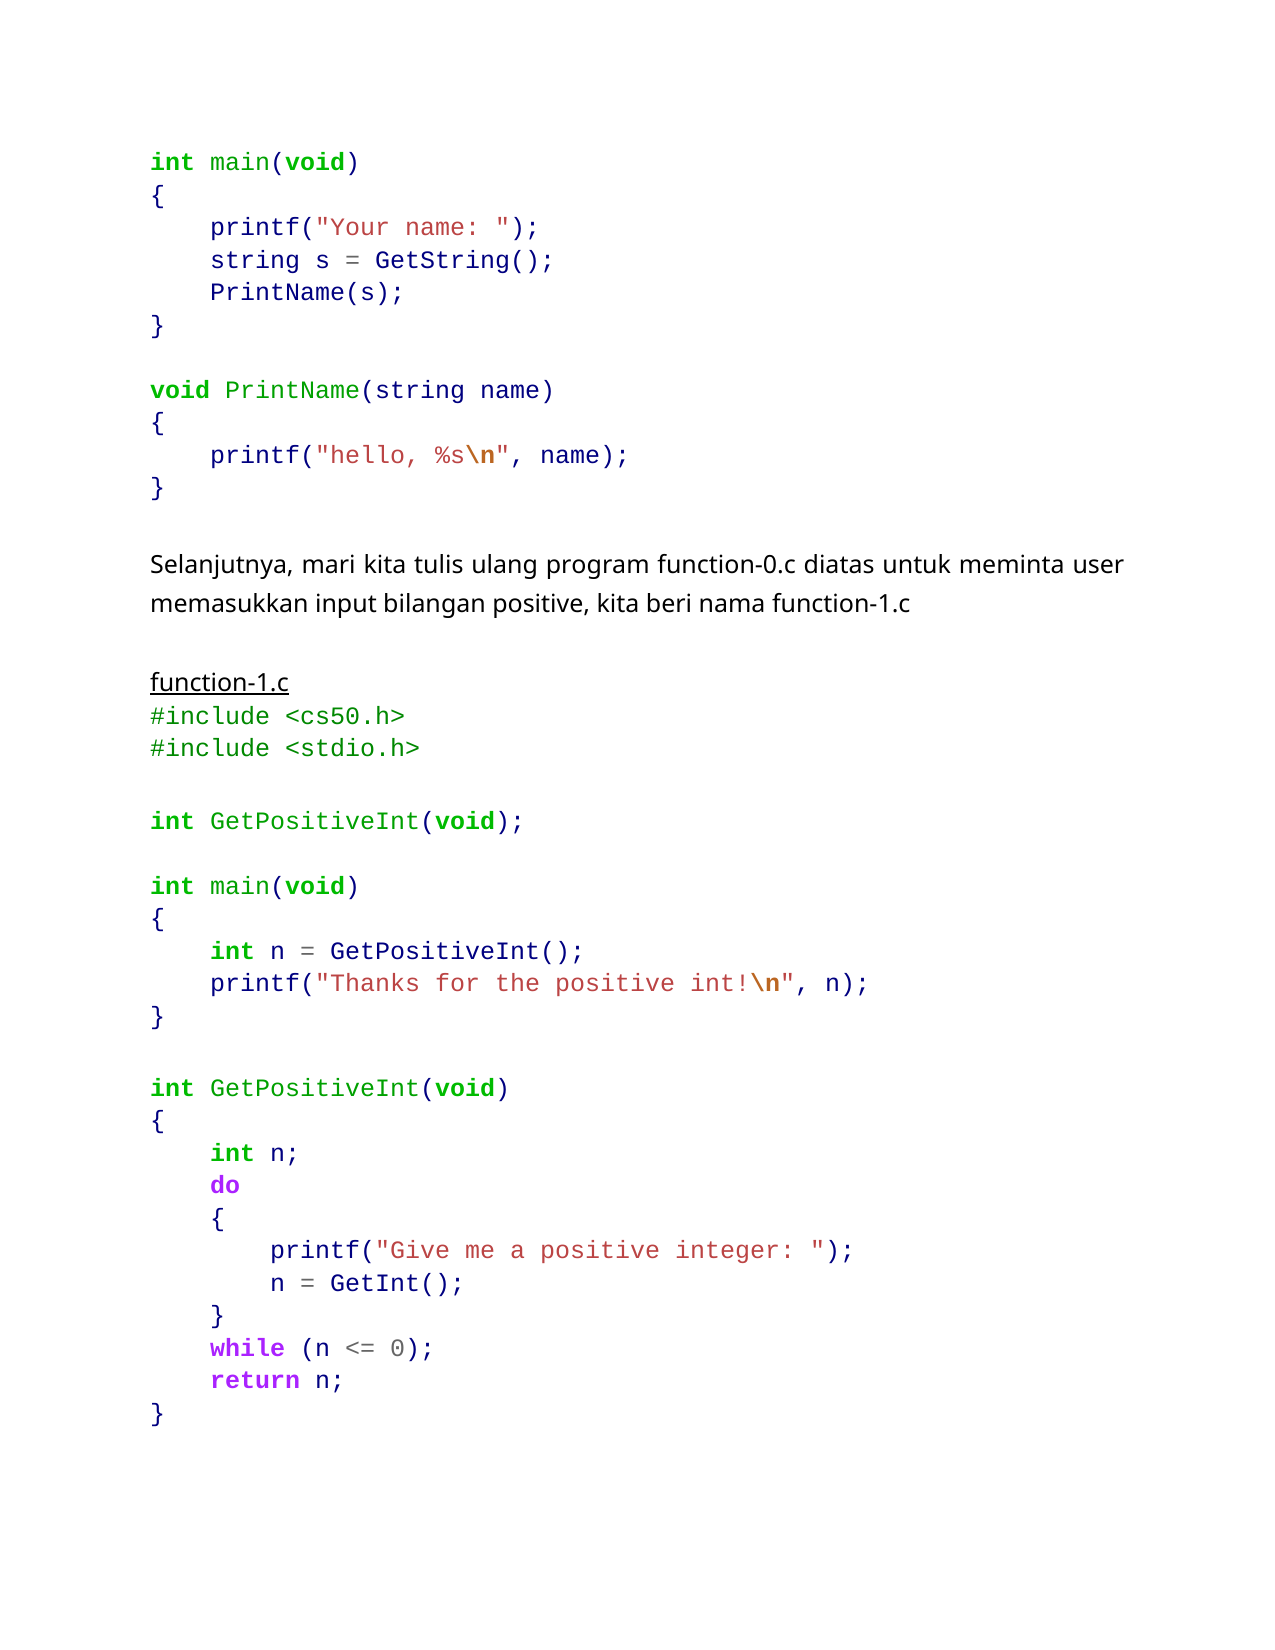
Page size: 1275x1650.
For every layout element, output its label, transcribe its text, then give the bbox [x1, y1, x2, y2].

text int GetPositiveInt(void); [150, 808, 1125, 837]
text Selanjutnya, mari kita tulis ulang program function-0.c diatas untuk meminta user memasukkan input bilangan positive, kita beri nama function-1.c [150, 547, 1125, 620]
text int main(void) { printf("Your name: "); string s = GetString(); PrintName(s); } void PrintName(string name) { printf("hello, %s\n", name); } [150, 150, 1125, 503]
text function-1.c [150, 664, 1125, 698]
text return n; } [150, 1368, 1125, 1428]
text int main(void) { int n = GetPositiveInt(); printf("Thanks for the positive int!\n", n); } [150, 841, 1125, 1032]
text #include <cs50.h> #include <stdio.h> [150, 703, 1125, 803]
text int GetPositiveInt(void) { int n; do { printf("Give me a positive integer: "); n = GetInt(); } while (n <= 0); [150, 1075, 1125, 1363]
